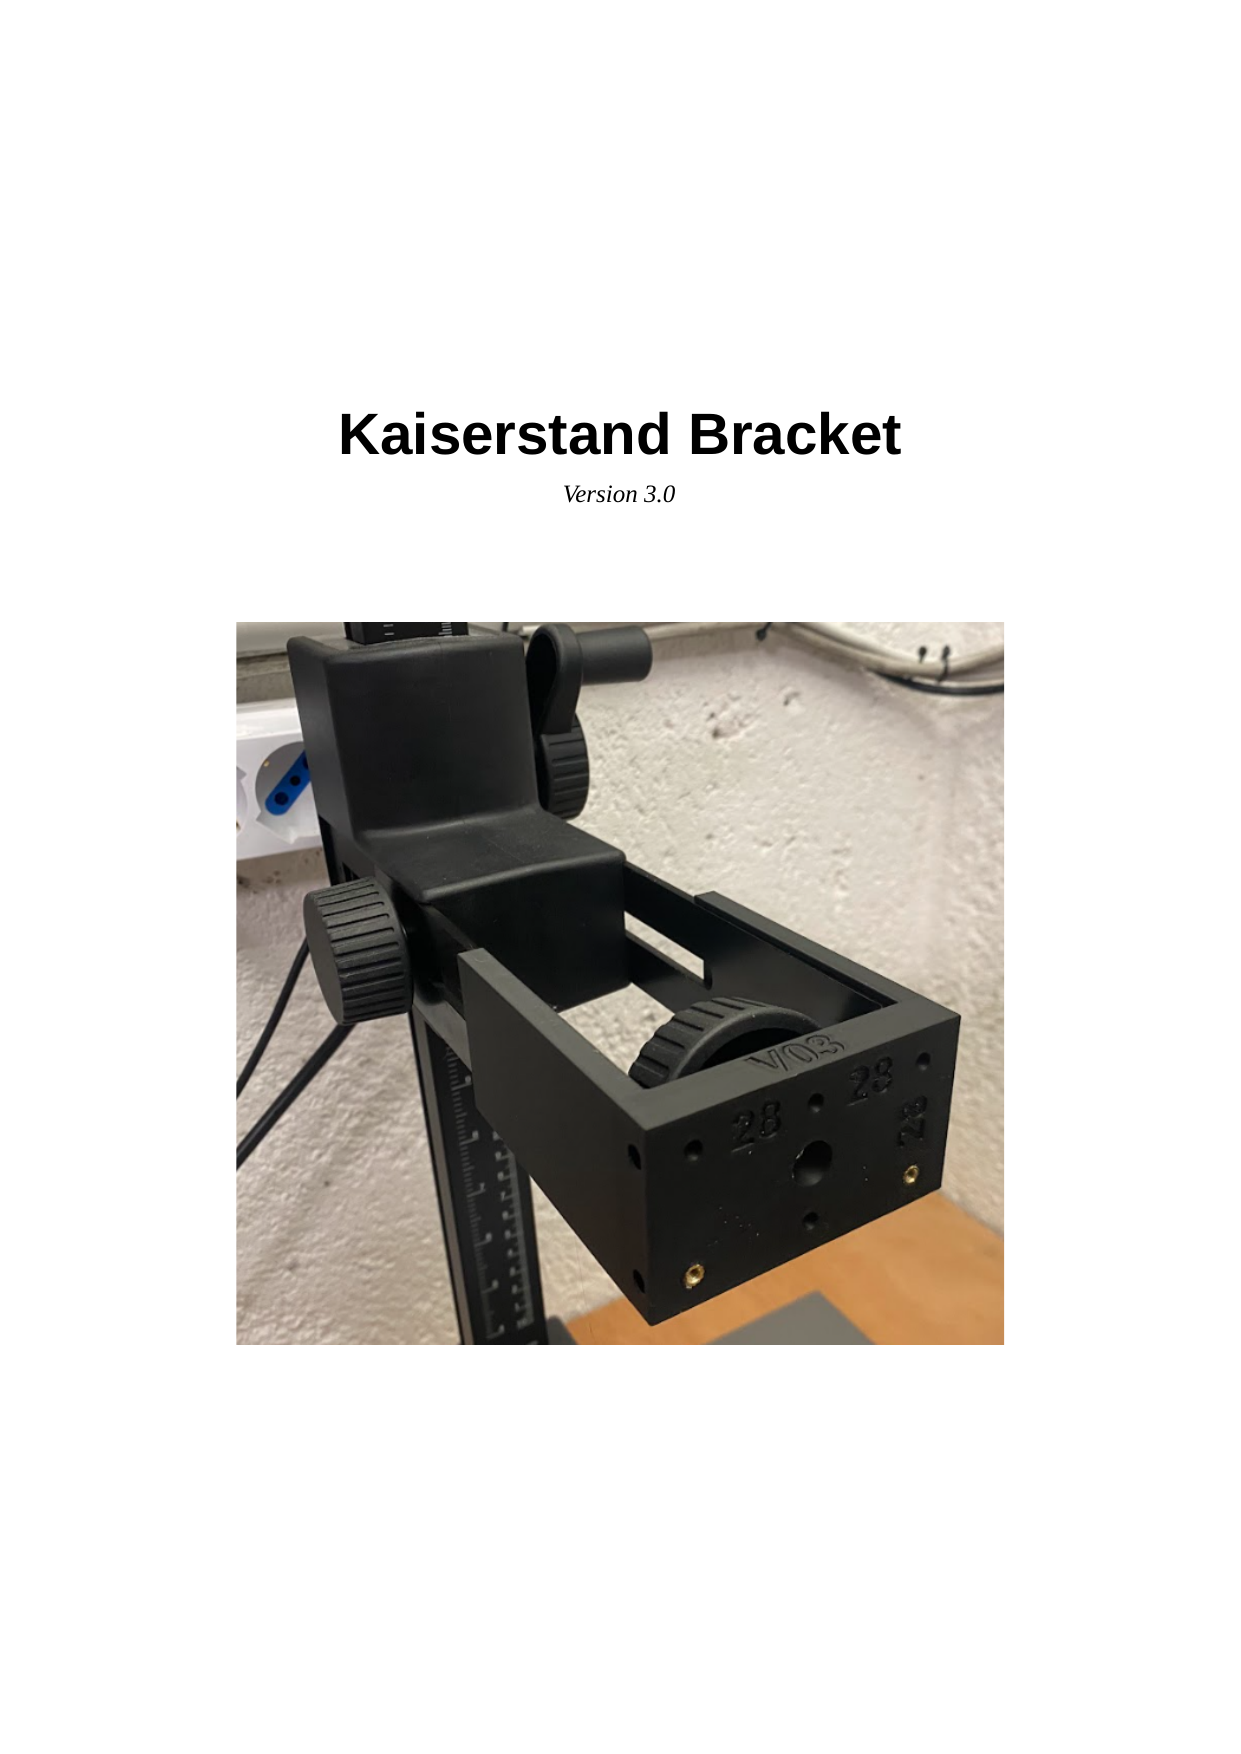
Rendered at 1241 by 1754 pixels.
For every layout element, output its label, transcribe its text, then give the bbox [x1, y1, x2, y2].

picture [236, 622, 1005, 1345]
text Version 3.0 [118, 479, 1122, 508]
title Kaiserstand Bracket [118, 400, 1122, 467]
